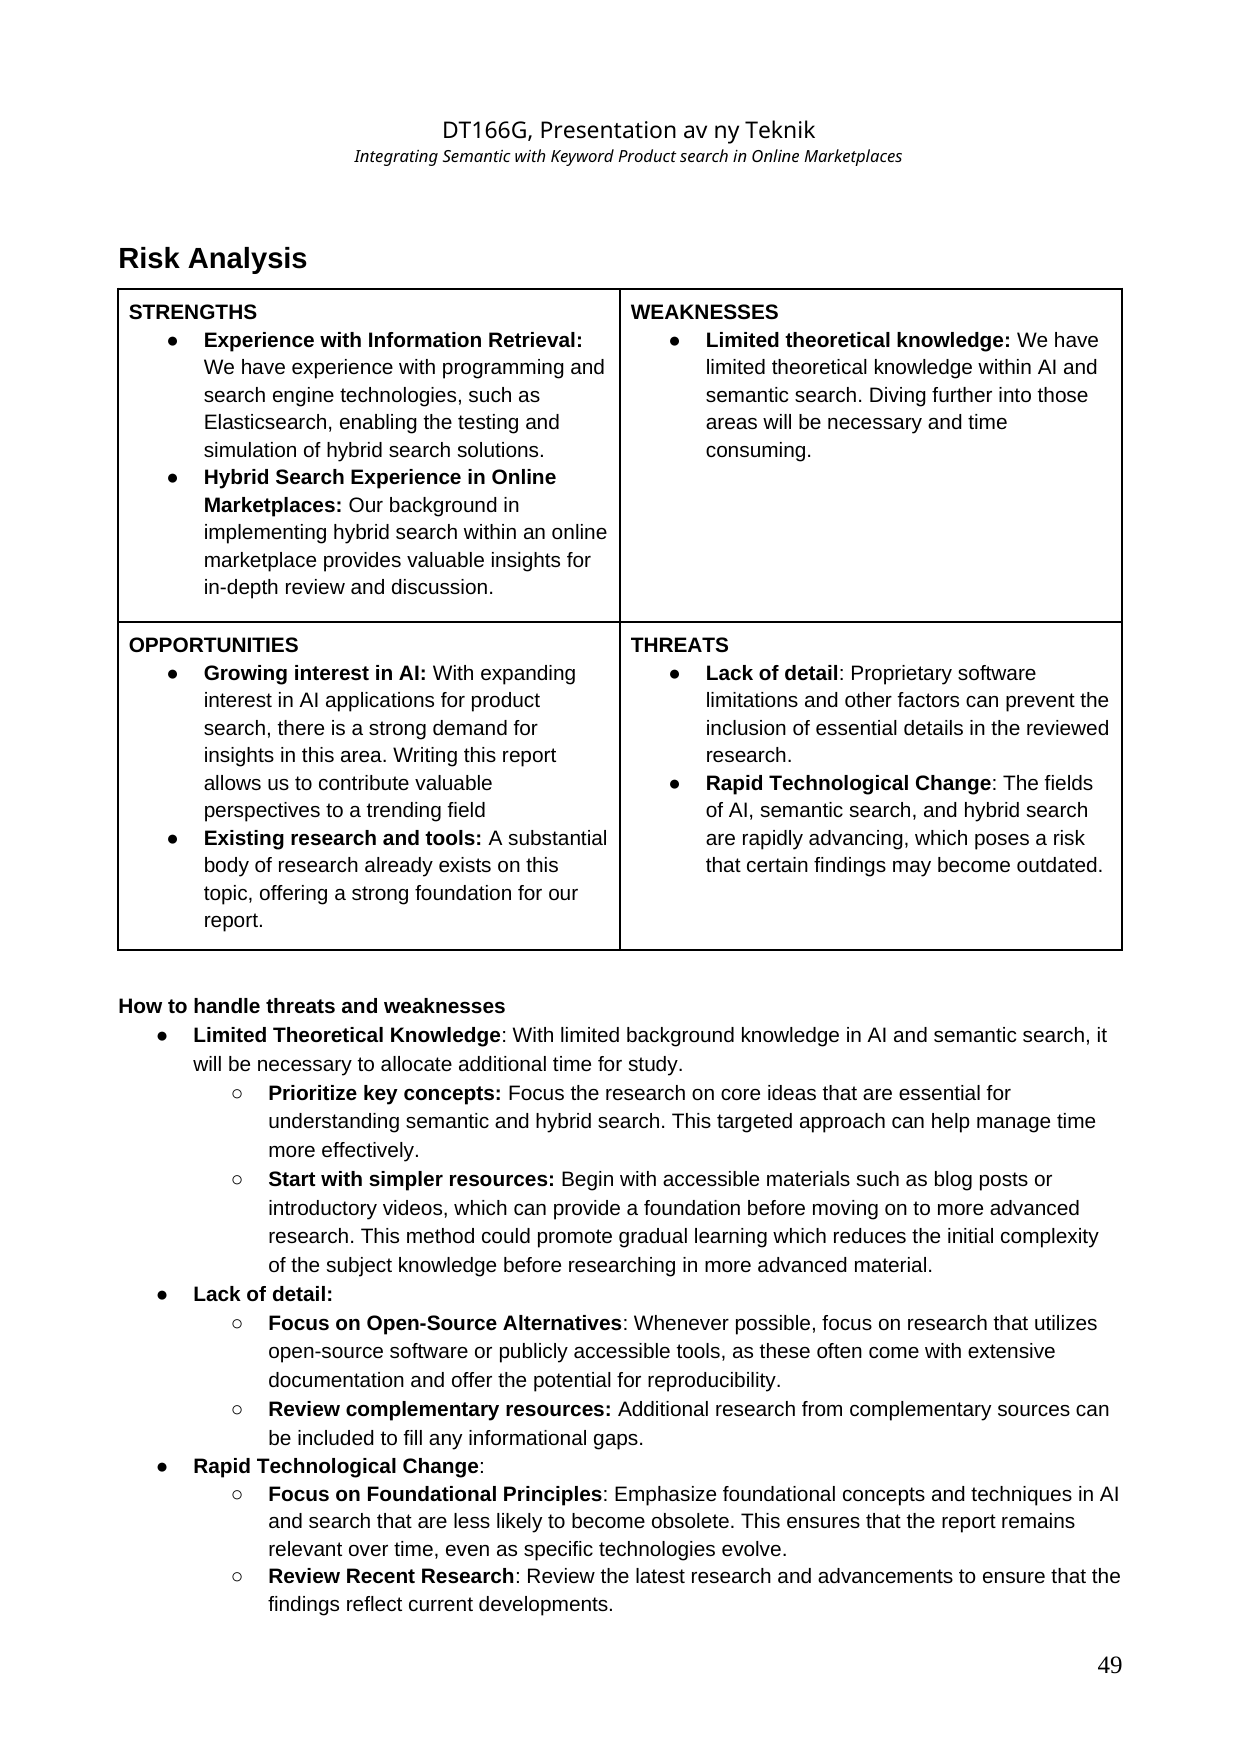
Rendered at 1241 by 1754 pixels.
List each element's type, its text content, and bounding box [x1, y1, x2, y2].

list Review complementary resources: Additional research from complementary sources can be included to fill any informational gaps. [231, 1397, 1122, 1449]
list Start with simpler resources: Begin with accessible materials such as blog posts or introductory videos, which can provide a foundation before moving on to more advanced research. This method could promote gradual learning which reduces the initial complexity of the subject knowledge before researching in more advanced material. [231, 1167, 1122, 1277]
table_header WEAKNESSES Limited theoretical knowledge: We have limited theoretical knowledge within AI and semantic search. Diving further into those areas will be necessary and time consuming. [621, 290, 1121, 621]
list Focus on Open-Source Alternatives: Whenever possible, focus on research that utilizes open-source software or publicly accessible tools, as these often come with extensive documentation and offer the potential for reproducibility. [231, 1311, 1122, 1392]
table_cell THREATS Lack of detail: Proprietary software limitations and other factors can prevent the inclusion of essential details in the reviewed research. Rapid Technological Change: The fields of AI, semantic search, and hybrid search are rapidly advancing, which poses a risk that certain findings may become outdated. [621, 623, 1121, 949]
list Prioritize key concepts: Focus the research on core ideas that are essential for understanding semantic and hybrid search. This targeted approach can help manage time more effectively. [231, 1081, 1122, 1162]
text How to handle threats and weaknesses [118, 994, 1122, 1018]
table_cell OPPORTUNITIES Growing interest in AI: With expanding interest in AI applications for product search, there is a strong demand for insights in this area. Writing this report allows us to contribute valuable perspectives to a trending field Existing research and tools: A substantial body of research already exists on this topic, offering a strong foundation for our report. [119, 623, 619, 949]
list Limited Theoretical Knowledge: With limited background knowledge in AI and semantic search, it will be necessary to allocate additional time for study. [156, 1023, 1122, 1076]
list Rapid Technological Change: [156, 1454, 1122, 1478]
table_header STRENGTHS Experience with Information Retrieval: We have experience with programming and search engine technologies, such as Elasticsearch, enabling the testing and simulation of hybrid search solutions. Hybrid Search Experience in Online Marketplaces: Our background in implementing hybrid search within an online marketplace provides valuable insights for in-depth review and discussion. [119, 290, 619, 621]
list Lack of detail: [156, 1282, 1122, 1306]
subtitle Risk Analysis [118, 241, 1122, 275]
list Review Recent Research: Review the latest research and advancements to ensure that the findings reflect current developments. [231, 1564, 1122, 1616]
list Focus on Foundational Principles: Emphasize foundational concepts and techniques in AI and search that are less likely to become obsolete. This ensures that the report remains relevant over time, even as specific technologies evolve. [231, 1482, 1122, 1561]
